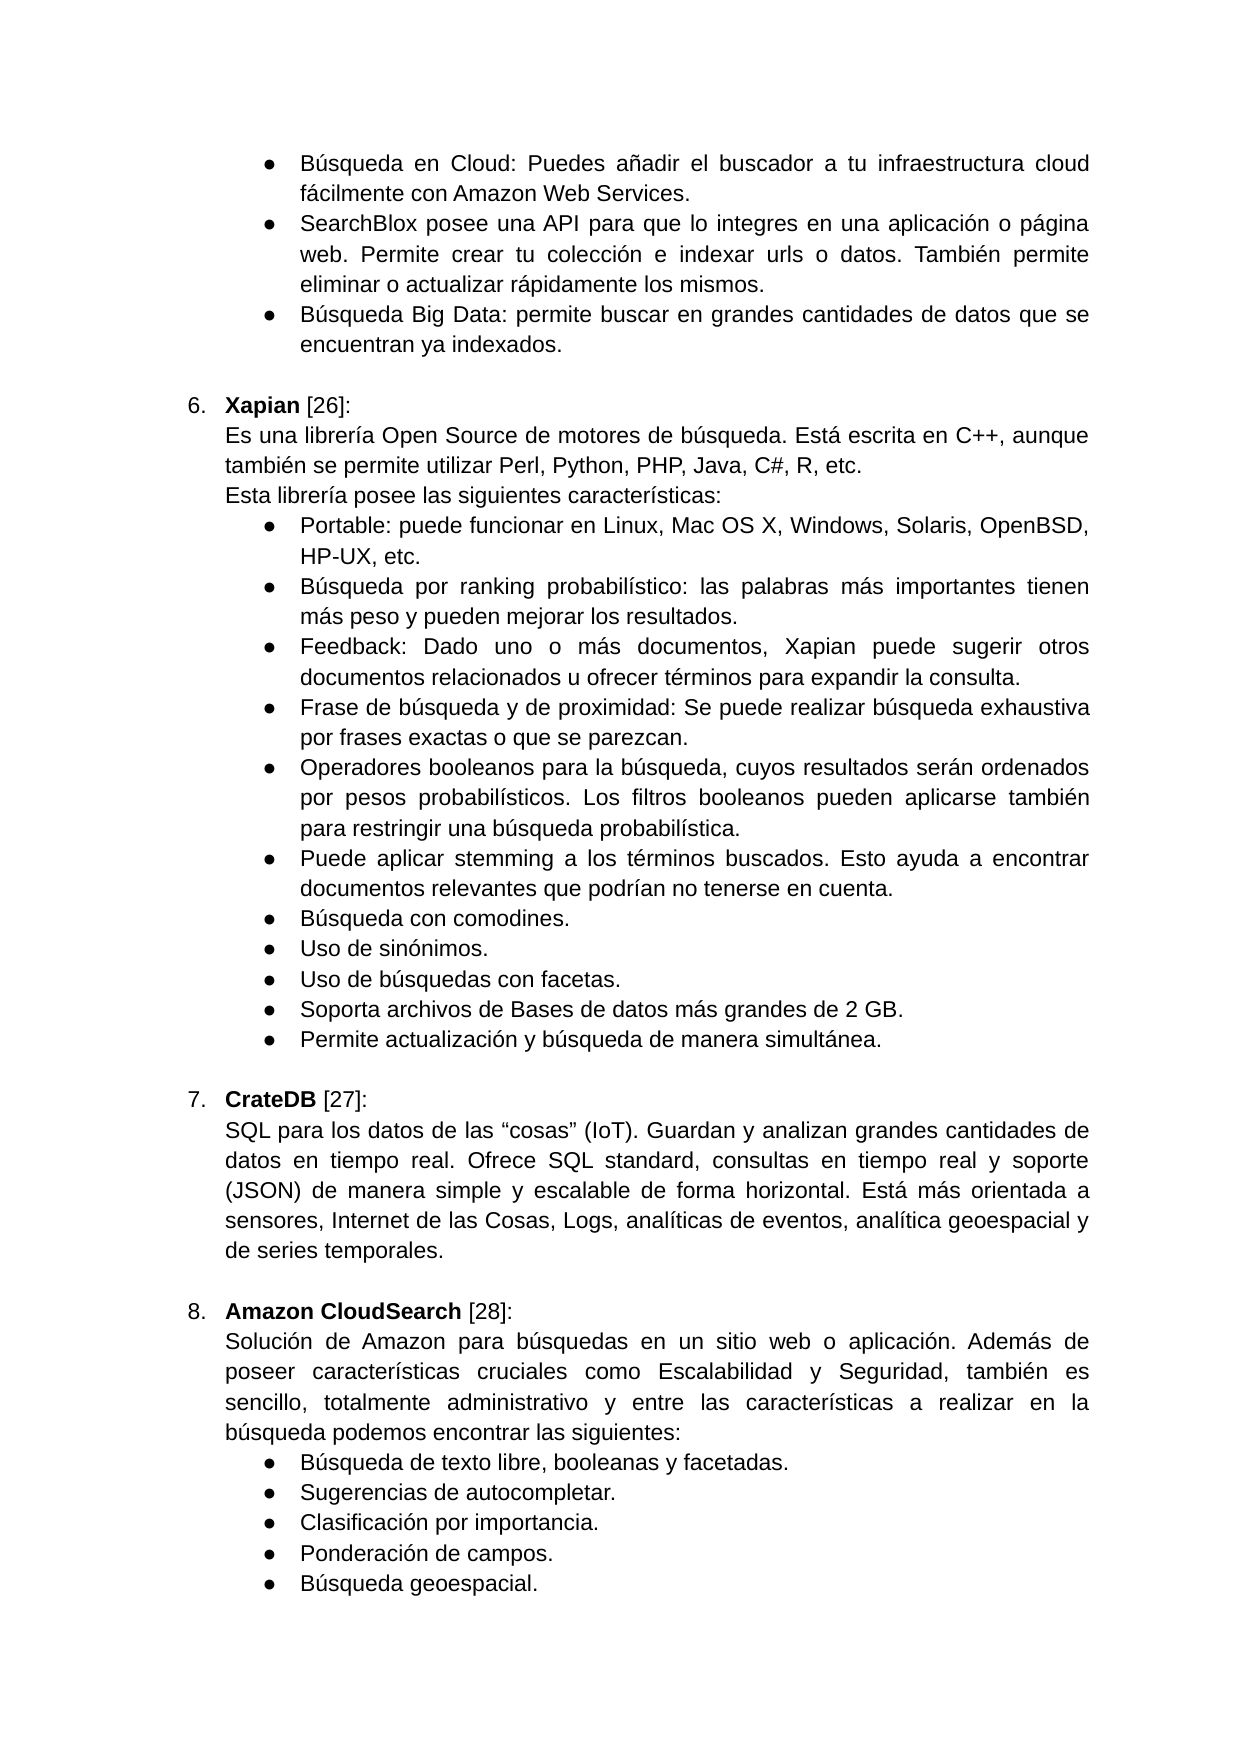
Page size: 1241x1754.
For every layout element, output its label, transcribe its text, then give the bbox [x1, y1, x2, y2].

list Uso de sinónimos. [262, 935, 1090, 962]
list Portable: puede funcionar en Linux, Mac OS X, Windows, Solaris, OpenBSD, HP-UX, etc. [262, 512, 1090, 569]
list Frase de búsqueda y de proximidad: Se puede realizar búsqueda exhaustiva por frases exactas o que se parezcan. [262, 694, 1090, 750]
list Operadores booleanos para la búsqueda, cuyos resultados serán ordenados por pesos probabilísticos. Los filtros booleanos pueden aplicarse también para restringir una búsqueda probabilística. [262, 754, 1090, 841]
list Búsqueda en Cloud: Puedes añadir el buscador a tu infraestructura cloud fácilmente con Amazon Web Services. [262, 150, 1090, 207]
list Soporta archivos de Bases de datos más grandes de 2 GB. [262, 996, 1090, 1022]
list Búsqueda geoespacial. [262, 1570, 1090, 1596]
list Uso de búsquedas con facetas. [262, 966, 1090, 992]
list Búsqueda por ranking probabilístico: las palabras más importantes tienen más peso y pueden mejorar los resultados. [262, 573, 1090, 629]
list Feedback: Dado uno o más documentos, Xapian puede sugerir otros documentos relacionados u ofrecer términos para expandir la consulta. [262, 633, 1090, 690]
list SearchBlox posee una API para que lo integres en una aplicación o página web. Permite crear tu colección e indexar urls o datos. También permite eliminar o actualizar rápidamente los mismos. [262, 210, 1090, 297]
list Puede aplicar stemming a los términos buscados. Esto ayuda a encontrar documentos relevantes que podrían no tenerse en cuenta. [262, 845, 1090, 901]
text Esta librería posee las siguientes características: [225, 482, 1090, 509]
text SQL para los datos de las “cosas” (IoT). Guardan y analizan grandes cantidades de datos en tiempo real. Ofrece SQL standard, consultas en tiempo real y soporte (JSON) de manera simple y escalable de forma horizontal. Está más orientada a sensores, Internet de las Cosas, Logs, analíticas de eventos, analítica geoespacial y de series temporales. [225, 1117, 1090, 1264]
text Es una librería Open Source de motores de búsqueda. Está escrita en C++, aunque también se permite utilizar Perl, Python, PHP, Java, C#, R, etc. [225, 422, 1090, 478]
list Amazon CloudSearch [28]: [187, 1298, 1090, 1324]
list Permite actualización y búsqueda de manera simultánea. [262, 1026, 1090, 1052]
text Solución de Amazon para búsquedas en un sitio web o aplicación. Además de poseer características cruciales como Escalabilidad y Seguridad, también es sencillo, totalmente administrativo y entre las características a realizar en la búsqueda podemos encontrar las siguientes: [225, 1328, 1090, 1445]
list Xapian [26]: [187, 392, 1090, 418]
list Sugerencias de autocompletar. [262, 1479, 1090, 1506]
list Búsqueda con comodines. [262, 905, 1090, 932]
list Clasificación por importancia. [262, 1509, 1090, 1536]
list CrateDB [27]: [187, 1086, 1090, 1113]
list Búsqueda Big Data: permite buscar en grandes cantidades de datos que se encuentran ya indexados. [262, 301, 1090, 358]
list Ponderación de campos. [262, 1539, 1090, 1566]
list Búsqueda de texto libre, booleanas y facetadas. [262, 1449, 1090, 1475]
